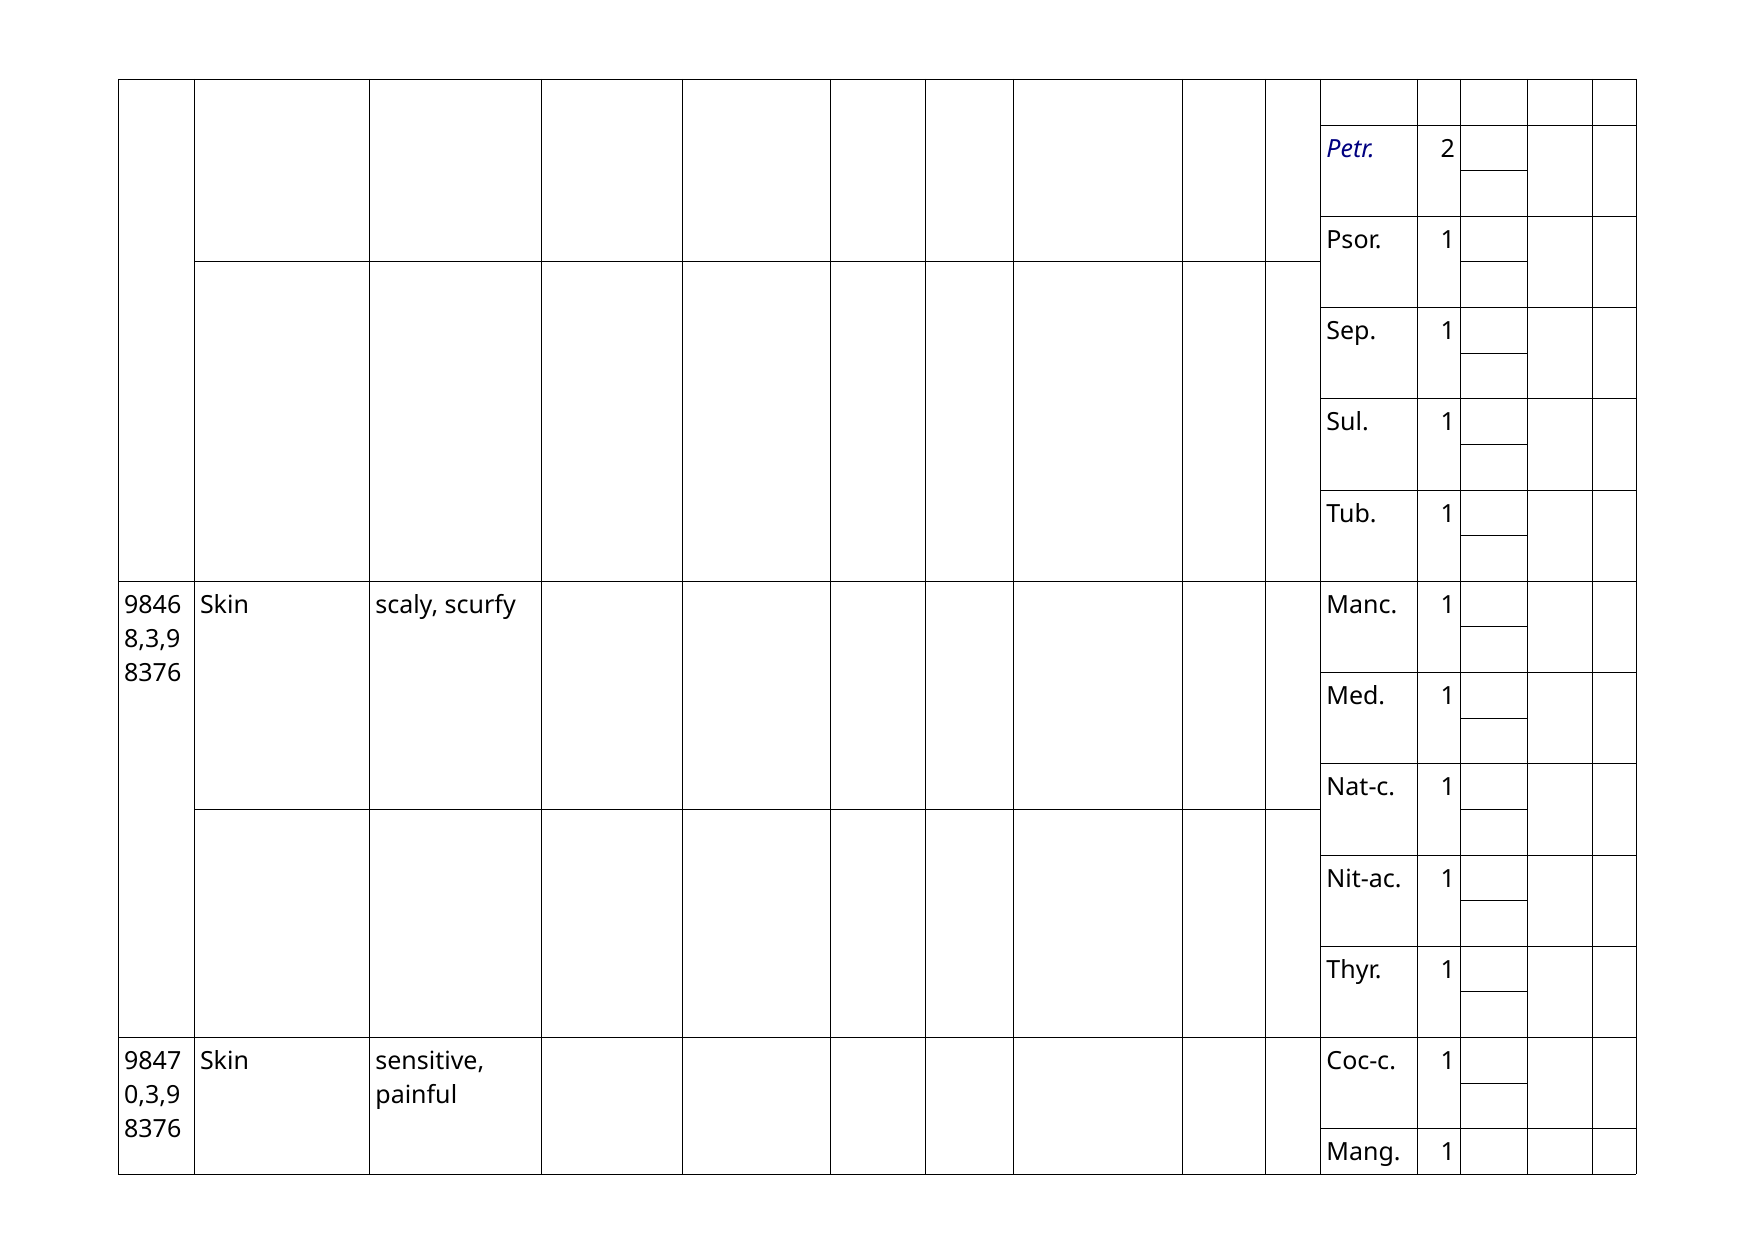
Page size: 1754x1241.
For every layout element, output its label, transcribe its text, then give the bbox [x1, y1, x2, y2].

table_cell [1461, 673, 1527, 718]
table_cell [195, 80, 369, 261]
table_cell [831, 810, 925, 1037]
table_cell [1593, 1038, 1636, 1128]
table_cell [831, 80, 925, 261]
table_cell [1183, 80, 1265, 261]
table_cell [1461, 582, 1527, 626]
table_cell [926, 262, 1013, 581]
table_cell [683, 262, 830, 581]
table_cell [1593, 217, 1636, 307]
table_cell Coc-c. [1321, 1038, 1417, 1128]
table_cell 98468,3,98376 [119, 582, 194, 1037]
table_cell [1418, 80, 1460, 124]
table_cell 2 [1418, 126, 1460, 216]
table_cell [1461, 80, 1527, 124]
table_cell [1266, 80, 1320, 261]
table_cell [1014, 80, 1182, 261]
table_cell [1528, 764, 1592, 854]
table_cell [542, 810, 682, 1037]
table_cell [1461, 764, 1527, 809]
table_cell [542, 80, 682, 261]
table_cell [1461, 126, 1527, 170]
table_cell Mang. [1321, 1129, 1417, 1174]
table_cell [1528, 947, 1592, 1037]
table_cell [1593, 308, 1636, 398]
table_cell [1014, 582, 1182, 809]
table_cell 1 [1418, 856, 1460, 946]
table_cell [542, 1038, 682, 1174]
table_cell [1528, 491, 1592, 581]
table_cell [926, 1038, 1013, 1174]
table_cell [1461, 947, 1527, 991]
table_cell 1 [1418, 1129, 1460, 1174]
table_cell Petr. [1321, 126, 1417, 216]
table_cell [1461, 901, 1527, 946]
table_cell 1 [1418, 399, 1460, 489]
table_cell Tub. [1321, 491, 1417, 581]
table_cell [1461, 262, 1527, 307]
table_cell [1593, 399, 1636, 489]
table_cell [831, 582, 925, 809]
table_cell [1593, 80, 1636, 124]
table_cell 1 [1418, 947, 1460, 1037]
table_cell [1528, 126, 1592, 216]
table_cell 1 [1418, 582, 1460, 672]
table_cell [1461, 217, 1527, 261]
table_cell [1014, 262, 1182, 581]
table_cell Skin [195, 1038, 369, 1174]
table_cell [1528, 582, 1592, 672]
table_cell [1593, 491, 1636, 581]
table_cell Nat-c. [1321, 764, 1417, 854]
table_cell [1461, 1038, 1527, 1083]
table_cell sensitive, painful [370, 1038, 541, 1174]
table_cell [831, 1038, 925, 1174]
table_cell [1528, 217, 1592, 307]
table_cell [1461, 1129, 1527, 1174]
table_cell 98470,3,98376 [119, 1038, 194, 1174]
table_cell [1461, 491, 1527, 535]
table_cell 1 [1418, 491, 1460, 581]
table_cell [1183, 1038, 1265, 1174]
table_cell [1183, 810, 1265, 1037]
table_cell Skin [195, 582, 369, 809]
table_cell [1528, 1038, 1592, 1128]
table_cell [926, 80, 1013, 261]
table_cell [542, 262, 682, 581]
table_cell [542, 582, 682, 809]
table_cell [1593, 764, 1636, 854]
table_cell [1528, 308, 1592, 398]
table_cell 1 [1418, 308, 1460, 398]
table_cell [1528, 673, 1592, 763]
table_cell Sep. [1321, 308, 1417, 398]
table_cell [195, 810, 369, 1037]
table_cell Nit-ac. [1321, 856, 1417, 946]
table_cell [1461, 536, 1527, 581]
table_cell [1266, 1038, 1320, 1174]
table_cell [683, 810, 830, 1037]
table_cell [1461, 856, 1527, 900]
table_cell Sul. [1321, 399, 1417, 489]
table_cell scaly, scurfy [370, 582, 541, 809]
table_cell 1 [1418, 764, 1460, 854]
table_cell [1528, 399, 1592, 489]
table_cell [1461, 992, 1527, 1037]
table_cell Thyr. [1321, 947, 1417, 1037]
table_cell [1593, 126, 1636, 216]
table_cell [831, 262, 925, 581]
table_cell [1183, 262, 1265, 581]
table_cell [1528, 1129, 1592, 1174]
table_cell Manc. [1321, 582, 1417, 672]
table_cell [370, 262, 541, 581]
table_cell [370, 810, 541, 1037]
table_cell Med. [1321, 673, 1417, 763]
table_cell 1 [1418, 1038, 1460, 1128]
table_cell [1528, 80, 1592, 124]
table_cell [683, 1038, 830, 1174]
table_cell [119, 80, 194, 581]
table_cell [1461, 354, 1527, 398]
table_cell [1461, 308, 1527, 353]
table_cell [195, 262, 369, 581]
table_cell 1 [1418, 673, 1460, 763]
table_cell [926, 582, 1013, 809]
table_cell [683, 80, 830, 261]
table_cell [1593, 947, 1636, 1037]
table_cell [1461, 171, 1527, 216]
table_cell [1528, 856, 1592, 946]
table_cell [1461, 810, 1527, 854]
table_cell [926, 810, 1013, 1037]
table_cell [1461, 1084, 1527, 1128]
table_cell [1014, 1038, 1182, 1174]
table_cell Psor. [1321, 217, 1417, 307]
table_cell [370, 80, 541, 261]
table_cell [1183, 582, 1265, 809]
table_cell [1593, 1129, 1636, 1174]
table_cell [1461, 719, 1527, 763]
table_cell [1593, 582, 1636, 672]
table_cell [1266, 810, 1320, 1037]
table_cell [1461, 399, 1527, 444]
table_cell [1014, 810, 1182, 1037]
table_cell [1461, 627, 1527, 672]
table_cell [1321, 80, 1417, 124]
table_cell [1461, 445, 1527, 489]
table_cell [1593, 856, 1636, 946]
table_cell [1593, 673, 1636, 763]
table_cell [683, 582, 830, 809]
table_cell [1266, 582, 1320, 809]
table_cell [1266, 262, 1320, 581]
table_cell 1 [1418, 217, 1460, 307]
